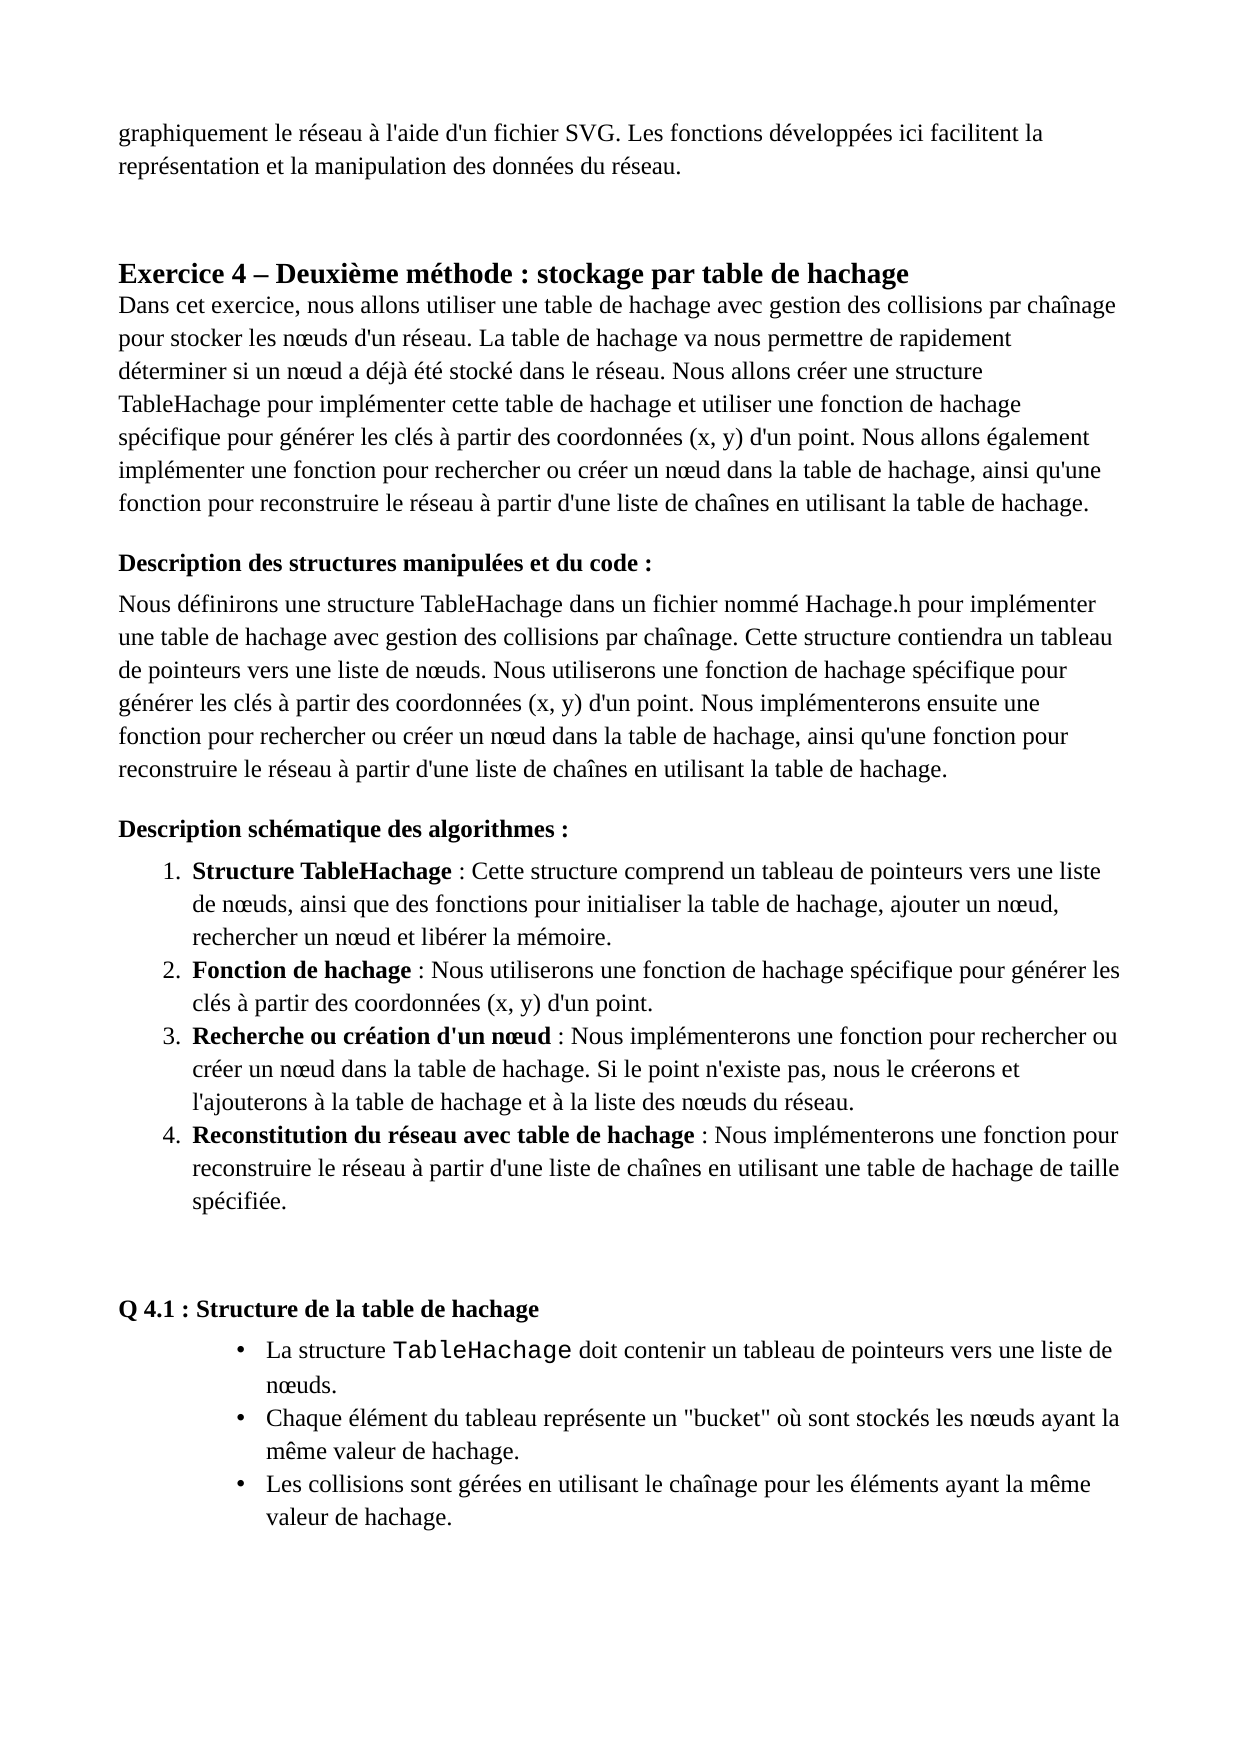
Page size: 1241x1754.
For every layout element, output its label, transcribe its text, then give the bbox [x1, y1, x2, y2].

list Chaque élément du tableau représente un "bucket" où sont stockés les nœuds ayant la même valeur de hachage. [236, 1403, 1122, 1465]
text Nous définirons une structure TableHachage dans un fichier nommé Hachage.h pour implémenter une table de hachage avec gestion des collisions par chaînage. Cette structure contiendra un tableau de pointeurs vers une liste de nœuds. Nous utiliserons une fonction de hachage spécifique pour générer les clés à partir des coordonnées (x, y) d'un point. Nous implémenterons ensuite une fonction pour rechercher ou créer un nœud dans la table de hachage, ainsi qu'une fonction pour reconstruire le réseau à partir d'une liste de chaînes en utilisant la table de hachage. [118, 589, 1122, 783]
subtitle Q 4.1 : Structure de la table de hachage [118, 1294, 1122, 1322]
list La structure TableHachage doit contenir un tableau de pointeurs vers une liste de nœuds. [236, 1335, 1122, 1399]
list Reconstitution du réseau avec table de hachage : Nous implémenterons une fonction pour reconstruire le réseau à partir d'une liste de chaînes en utilisant une table de hachage de taille spécifiée. [162, 1120, 1122, 1215]
list Structure TableHachage : Cette structure comprend un tableau de pointeurs vers une liste de nœuds, ainsi que des fonctions pour initialiser la table de hachage, ajouter un nœud, rechercher un nœud et libérer la mémoire. [162, 856, 1122, 951]
subtitle Description schématique des algorithmes : [118, 814, 1122, 843]
text Dans cet exercice, nous allons utiliser une table de hachage avec gestion des collisions par chaînage pour stocker les nœuds d'un réseau. La table de hachage va nous permettre de rapidement déterminer si un nœud a déjà été stocké dans le réseau. Nous allons créer une structure TableHachage pour implémenter cette table de hachage et utiliser une fonction de hachage spécifique pour générer les clés à partir des coordonnées (x, y) d'un point. Nous allons également implémenter une fonction pour rechercher ou créer un nœud dans la table de hachage, ainsi qu'une fonction pour reconstruire le réseau à partir d'une liste de chaînes en utilisant la table de hachage. [118, 290, 1122, 517]
list Les collisions sont gérées en utilisant le chaînage pour les éléments ayant la même valeur de hachage. [236, 1469, 1122, 1531]
text Exercice 4 – Deuxième méthode : stockage par table de hachage [118, 199, 1122, 290]
subtitle Description des structures manipulées et du code : [118, 548, 1122, 577]
list Fonction de hachage : Nous utiliserons une fonction de hachage spécifique pour générer les clés à partir des coordonnées (x, y) d'un point. [162, 955, 1122, 1017]
list Recherche ou création d'un nœud : Nous implémenterons une fonction pour rechercher ou créer un nœud dans la table de hachage. Si le point n'existe pas, nous le créerons et l'ajouterons à la table de hachage et à la liste des nœuds du réseau. [162, 1021, 1122, 1116]
text graphiquement le réseau à l'aide d'un fichier SVG. Les fonctions développées ici facilitent la représentation et la manipulation des données du réseau. [118, 118, 1122, 180]
